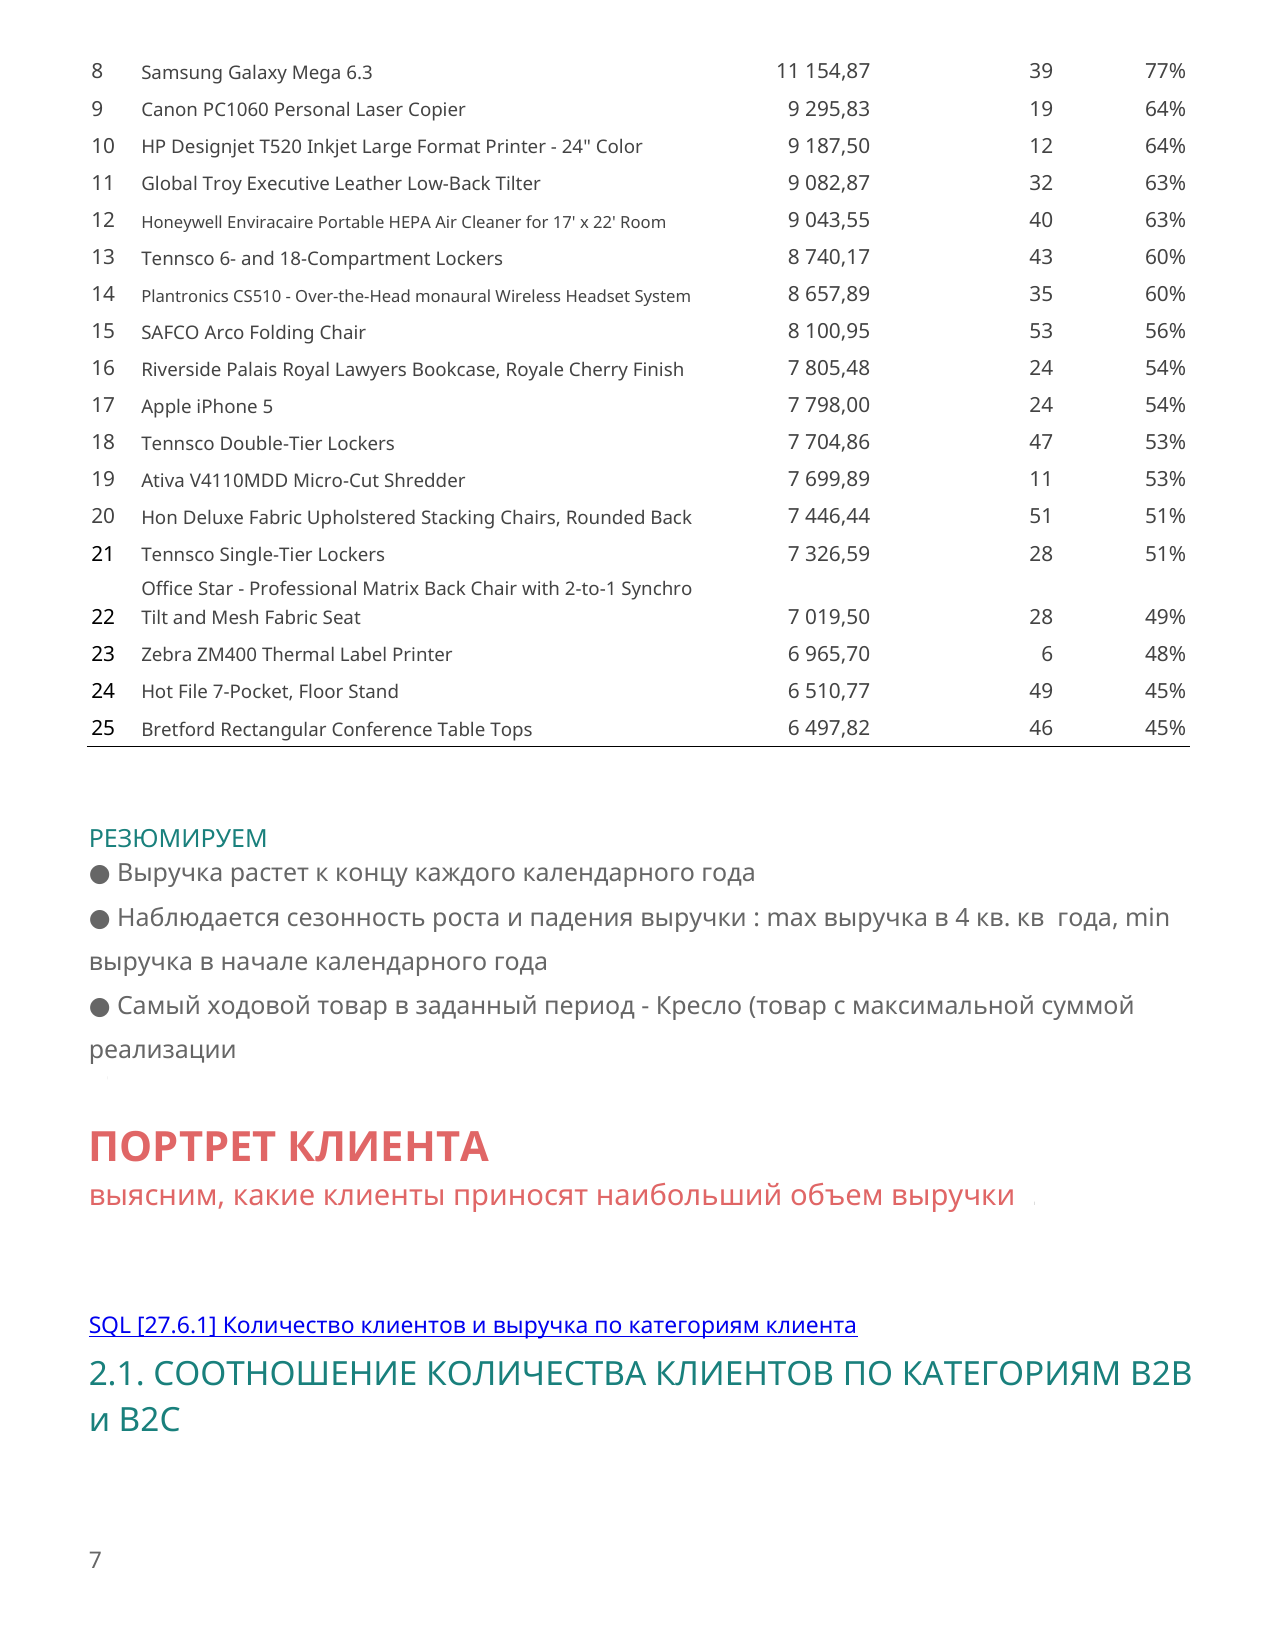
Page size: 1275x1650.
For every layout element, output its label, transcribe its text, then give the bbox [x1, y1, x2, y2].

table_cell 24 [87, 671, 137, 708]
table_cell Tennsco 6- and 18-Compartment Lockers [137, 238, 713, 274]
table_cell 9 082,87 [713, 163, 874, 200]
text 2.1. СООТНОШЕНИЕ КОЛИЧЕСТВА КЛИЕНТОВ ПО КАТЕГОРИЯМ В2В и B2C [88, 1350, 1196, 1441]
table_cell 24 [874, 349, 1057, 386]
table_cell 11 [87, 163, 137, 200]
table_cell 13 [87, 238, 137, 274]
table_cell 53 [874, 312, 1057, 349]
table_cell 16 [87, 349, 137, 386]
table_cell 47 [874, 423, 1057, 460]
table_cell HP Designjet T520 Inkjet Large Format Printer - 24" Color [137, 126, 713, 163]
text ● Самый ходовой товар в заданный период - Кресло (товар с максимальной суммой реализации [88, 988, 1196, 1066]
table_cell 20 [87, 497, 137, 534]
text SQL [27.6.1] Количество клиентов и выручка по категориям клиента [88, 1309, 1196, 1341]
table_cell 43 [874, 238, 1057, 274]
table_cell 6 965,70 [713, 634, 874, 671]
table_cell 12 [87, 200, 137, 237]
table_cell 7 805,48 [713, 349, 874, 386]
table_cell 49% [1057, 571, 1190, 634]
table_cell 60% [1057, 275, 1190, 312]
table_cell 53% [1057, 460, 1190, 497]
table_cell Samsung Galaxy Mega 6.3 [137, 52, 713, 89]
table_cell 9 295,83 [713, 89, 874, 126]
table_cell 49 [874, 671, 1057, 708]
table_cell 24 [874, 386, 1057, 423]
table_cell Global Troy Executive Leather Low-Back Tilter [137, 163, 713, 200]
table_cell 9 043,55 [713, 200, 874, 237]
table_cell 28 [874, 534, 1057, 571]
table_cell 23 [87, 634, 137, 671]
table_cell 19 [87, 460, 137, 497]
table_cell 8 [87, 52, 137, 89]
text ● Выручка растет к концу каждого календарного года [88, 855, 1196, 889]
table_cell Hon Deluxe Fabric Upholstered Stacking Chairs, Rounded Back [137, 497, 713, 534]
table_cell 22 [87, 571, 137, 634]
table_cell 11 [874, 460, 1057, 497]
table_cell Apple iPhone 5 [137, 386, 713, 423]
table_cell Ativa V4110MDD Micro-Cut Shredder [137, 460, 713, 497]
table_cell 64% [1057, 126, 1190, 163]
table_cell 7 446,44 [713, 497, 874, 534]
table_cell SAFCO Arco Folding Chair [137, 312, 713, 349]
table_cell 32 [874, 163, 1057, 200]
table_cell 51% [1057, 534, 1190, 571]
table_cell 40 [874, 200, 1057, 237]
table_cell 77% [1057, 52, 1190, 89]
table_cell 10 [87, 126, 137, 163]
table_cell 63% [1057, 163, 1190, 200]
table_cell Tennsco Single-Tier Lockers [137, 534, 713, 571]
table_cell Plantronics CS510 - Over-the-Head monaural Wireless Headset System [137, 275, 713, 312]
table_cell 6 497,82 [713, 709, 874, 746]
table_cell 45% [1057, 671, 1190, 708]
table_cell 51% [1057, 497, 1190, 534]
table_cell 51 [874, 497, 1057, 534]
table_cell 12 [874, 126, 1057, 163]
table_cell Honeywell Enviracaire Portable HEPA Air Cleaner for 17' x 22' Room [137, 200, 713, 237]
table_cell 7 798,00 [713, 386, 874, 423]
text выясним, какие клиенты приносят наибольший объем выручки [88, 1174, 1196, 1213]
table_cell 48% [1057, 634, 1190, 671]
table_cell 11 154,87 [713, 52, 874, 89]
table_cell 19 [874, 89, 1057, 126]
table_cell Canon PC1060 Personal Laser Copier [137, 89, 713, 126]
table_cell Office Star - Professional Matrix Back Chair with 2-to-1 Synchro Tilt and Mesh Fabric Seat [137, 571, 713, 634]
table_cell 8 740,17 [713, 238, 874, 274]
table_cell 45% [1057, 709, 1190, 746]
table_cell 6 [874, 634, 1057, 671]
table_cell 6 510,77 [713, 671, 874, 708]
table_cell Bretford Rectangular Conference Table Tops [137, 709, 713, 746]
table_cell 54% [1057, 386, 1190, 423]
table_cell 60% [1057, 238, 1190, 274]
text РЕЗЮМИРУЕМ [88, 821, 1196, 855]
table_cell 53% [1057, 423, 1190, 460]
table_cell 7 704,86 [713, 423, 874, 460]
table_cell Riverside Palais Royal Lawyers Bookcase, Royale Cherry Finish [137, 349, 713, 386]
table_cell 56% [1057, 312, 1190, 349]
table_cell 9 187,50 [713, 126, 874, 163]
table_cell 7 019,50 [713, 571, 874, 634]
text ● Наблюдается сезонность роста и падения выручки : max выручка в 4 кв. кв года, min выручка в начале календарного года [88, 899, 1196, 978]
table_cell 17 [87, 386, 137, 423]
table_cell 63% [1057, 200, 1190, 237]
table_cell 35 [874, 275, 1057, 312]
table_cell 39 [874, 52, 1057, 89]
table_cell 8 657,89 [713, 275, 874, 312]
table_cell 7 326,59 [713, 534, 874, 571]
table_cell 25 [87, 709, 137, 746]
subtitle ПОРТРЕТ КЛИЕНТА [88, 1117, 1196, 1174]
table_cell 28 [874, 571, 1057, 634]
table_cell 8 100,95 [713, 312, 874, 349]
table_cell Hot File 7-Pocket, Floor Stand [137, 671, 713, 708]
table_cell 46 [874, 709, 1057, 746]
table_cell Zebra ZM400 Thermal Label Printer [137, 634, 713, 671]
table_cell 21 [87, 534, 137, 571]
table_cell 14 [87, 275, 137, 312]
table_cell 7 699,89 [713, 460, 874, 497]
table_cell 54% [1057, 349, 1190, 386]
table_cell 64% [1057, 89, 1190, 126]
table_cell Tennsco Double-Tier Lockers [137, 423, 713, 460]
table_cell 18 [87, 423, 137, 460]
table_cell 9 [87, 89, 137, 126]
table_cell 15 [87, 312, 137, 349]
